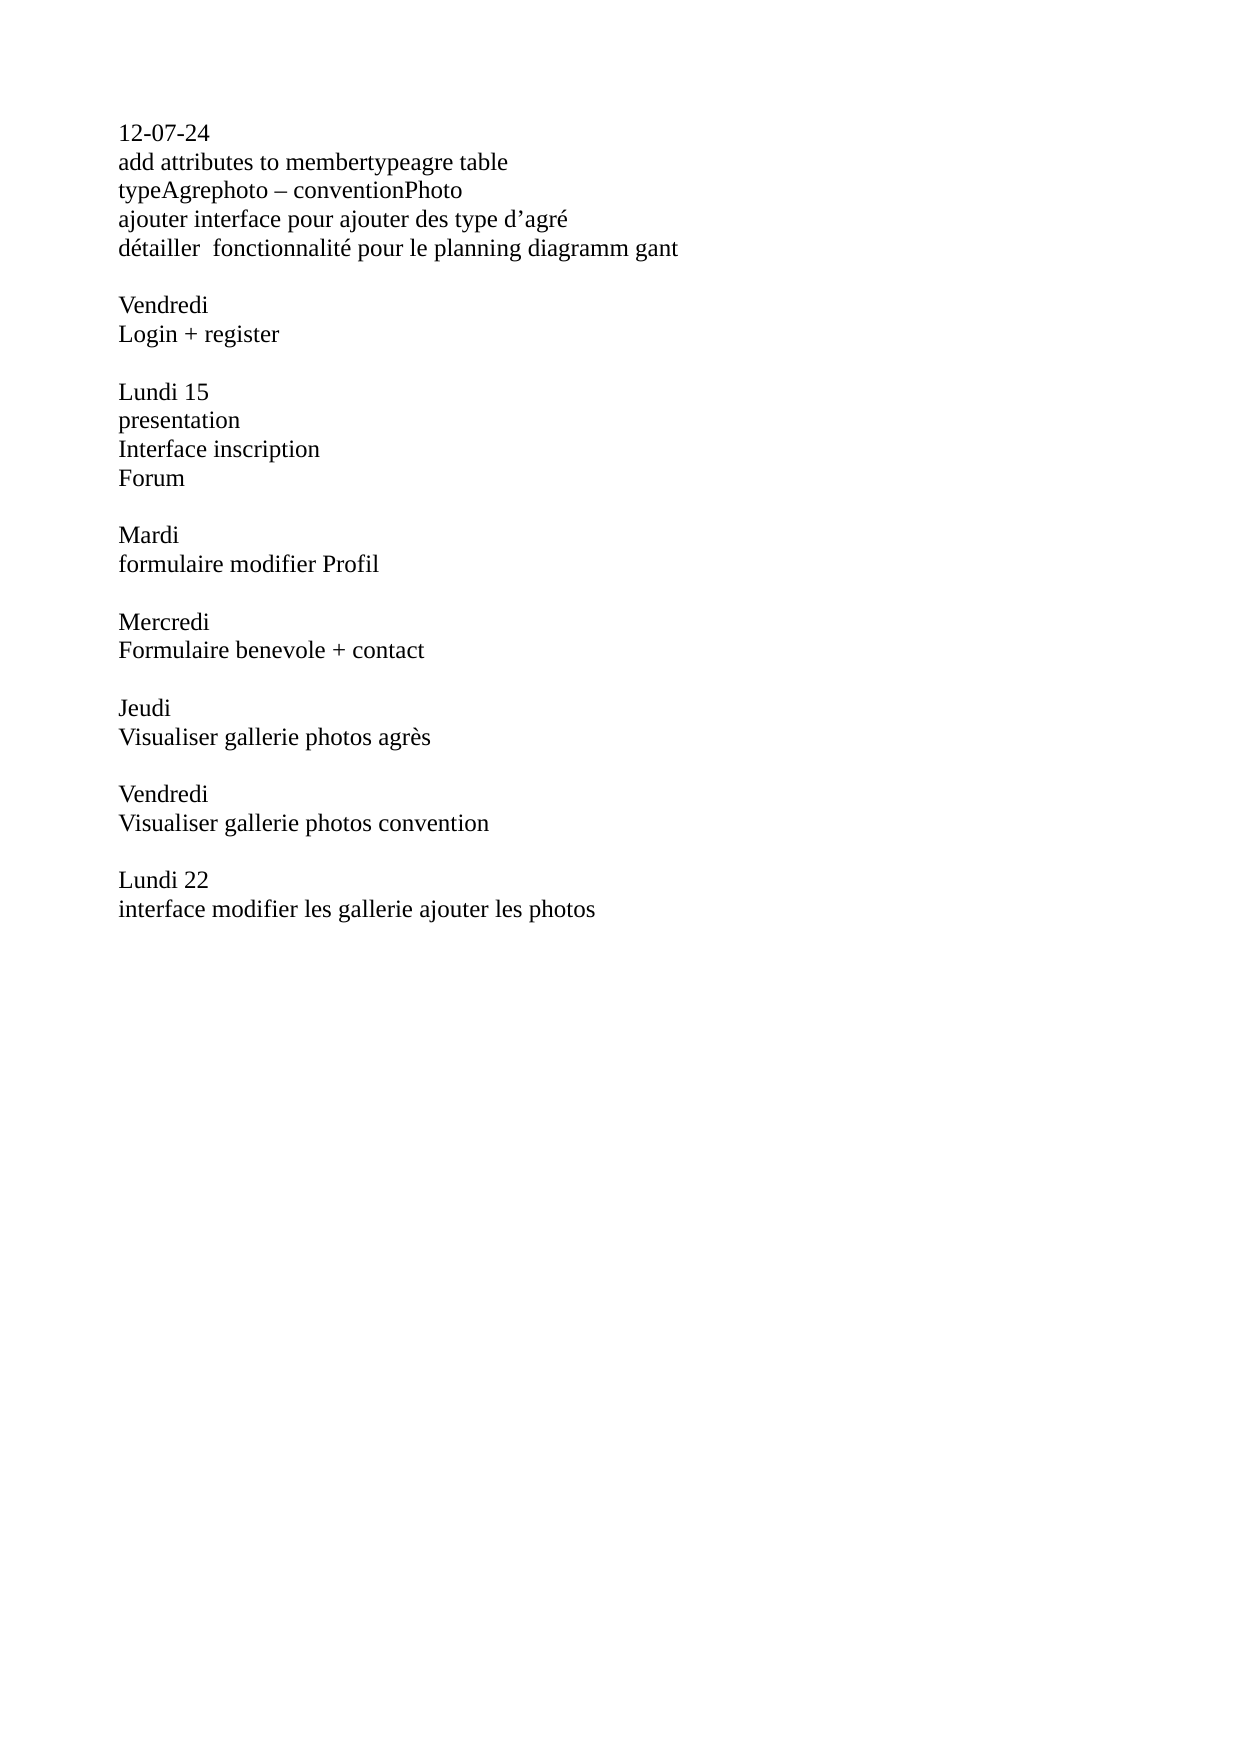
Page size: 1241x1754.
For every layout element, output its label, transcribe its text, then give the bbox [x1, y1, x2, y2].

text 12-07-24 [118, 118, 1122, 147]
text détailler fonctionnalité pour le planning diagramm gant [118, 233, 1122, 262]
text formulaire modifier Profil [118, 549, 1122, 578]
text Visualiser gallerie photos convention [118, 808, 1122, 837]
text Mardi [118, 521, 1122, 549]
text Visualiser gallerie photos agrès [118, 722, 1122, 751]
text Lundi 15 [118, 377, 1122, 406]
text Mercredi [118, 607, 1122, 636]
text Formulaire benevole + contact [118, 636, 1122, 664]
text ajouter interface pour ajouter des type d’agré [118, 204, 1122, 233]
text interface modifier les gallerie ajouter les photos [118, 894, 1122, 923]
text Lundi 22 [118, 866, 1122, 894]
text Jeudi [118, 693, 1122, 722]
text Login + register [118, 319, 1122, 348]
text Vendredi [118, 779, 1122, 808]
text Forum [118, 463, 1122, 492]
text Interface inscription [118, 434, 1122, 463]
text Vendredi [118, 291, 1122, 319]
text typeAgrephoto – conventionPhoto [118, 176, 1122, 204]
text presentation [118, 406, 1122, 434]
text add attributes to membertypeagre table [118, 147, 1122, 176]
